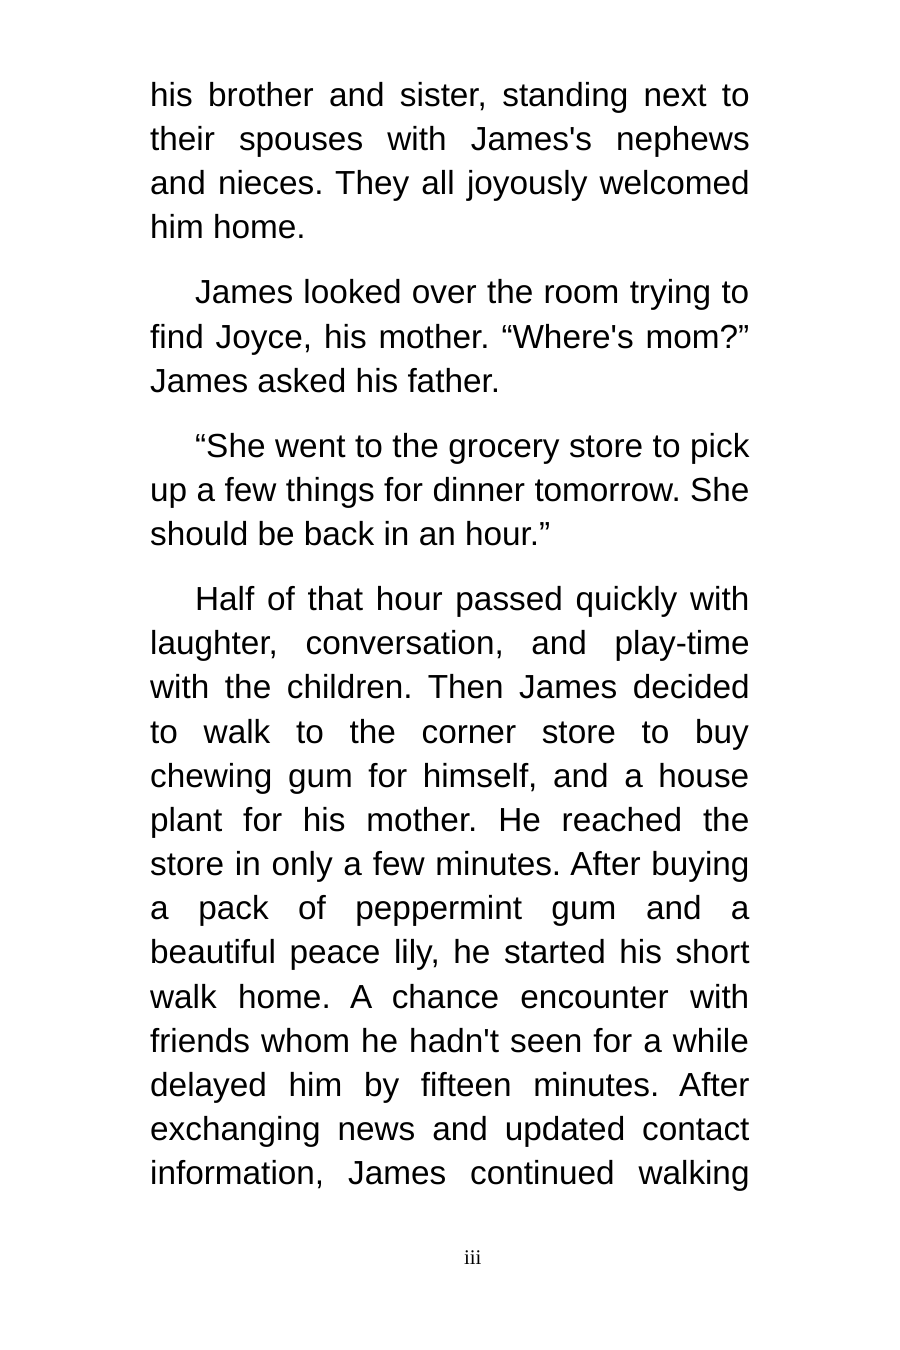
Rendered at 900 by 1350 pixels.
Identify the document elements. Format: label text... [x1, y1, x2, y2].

text Half of that hour passed quickly with laughter, conversation, and play-time with the children. Then James decided to walk to the corner store to buy chewing gum for himself, and a house plant for his mother. He reached the store in only a few minutes. After buying a pack of peppermint gum and a beautiful peace lily, he started his short walk home. A chance encounter with friends whom he hadn't seen for a while delayed him by fifteen minutes. After exchanging news and updated contact information, James continued walking [150, 579, 750, 1192]
text “She went to the grocery store to pick up a few things for dinner tomorrow. She should be back in an hour.” [150, 426, 750, 553]
text James looked over the room trying to find Joyce, his mother. “Where's mom?” James asked his father. [150, 272, 750, 399]
text his brother and sister, standing next to their spouses with James's nephews and nieces. They all joyously welcomed him home. [150, 75, 750, 246]
